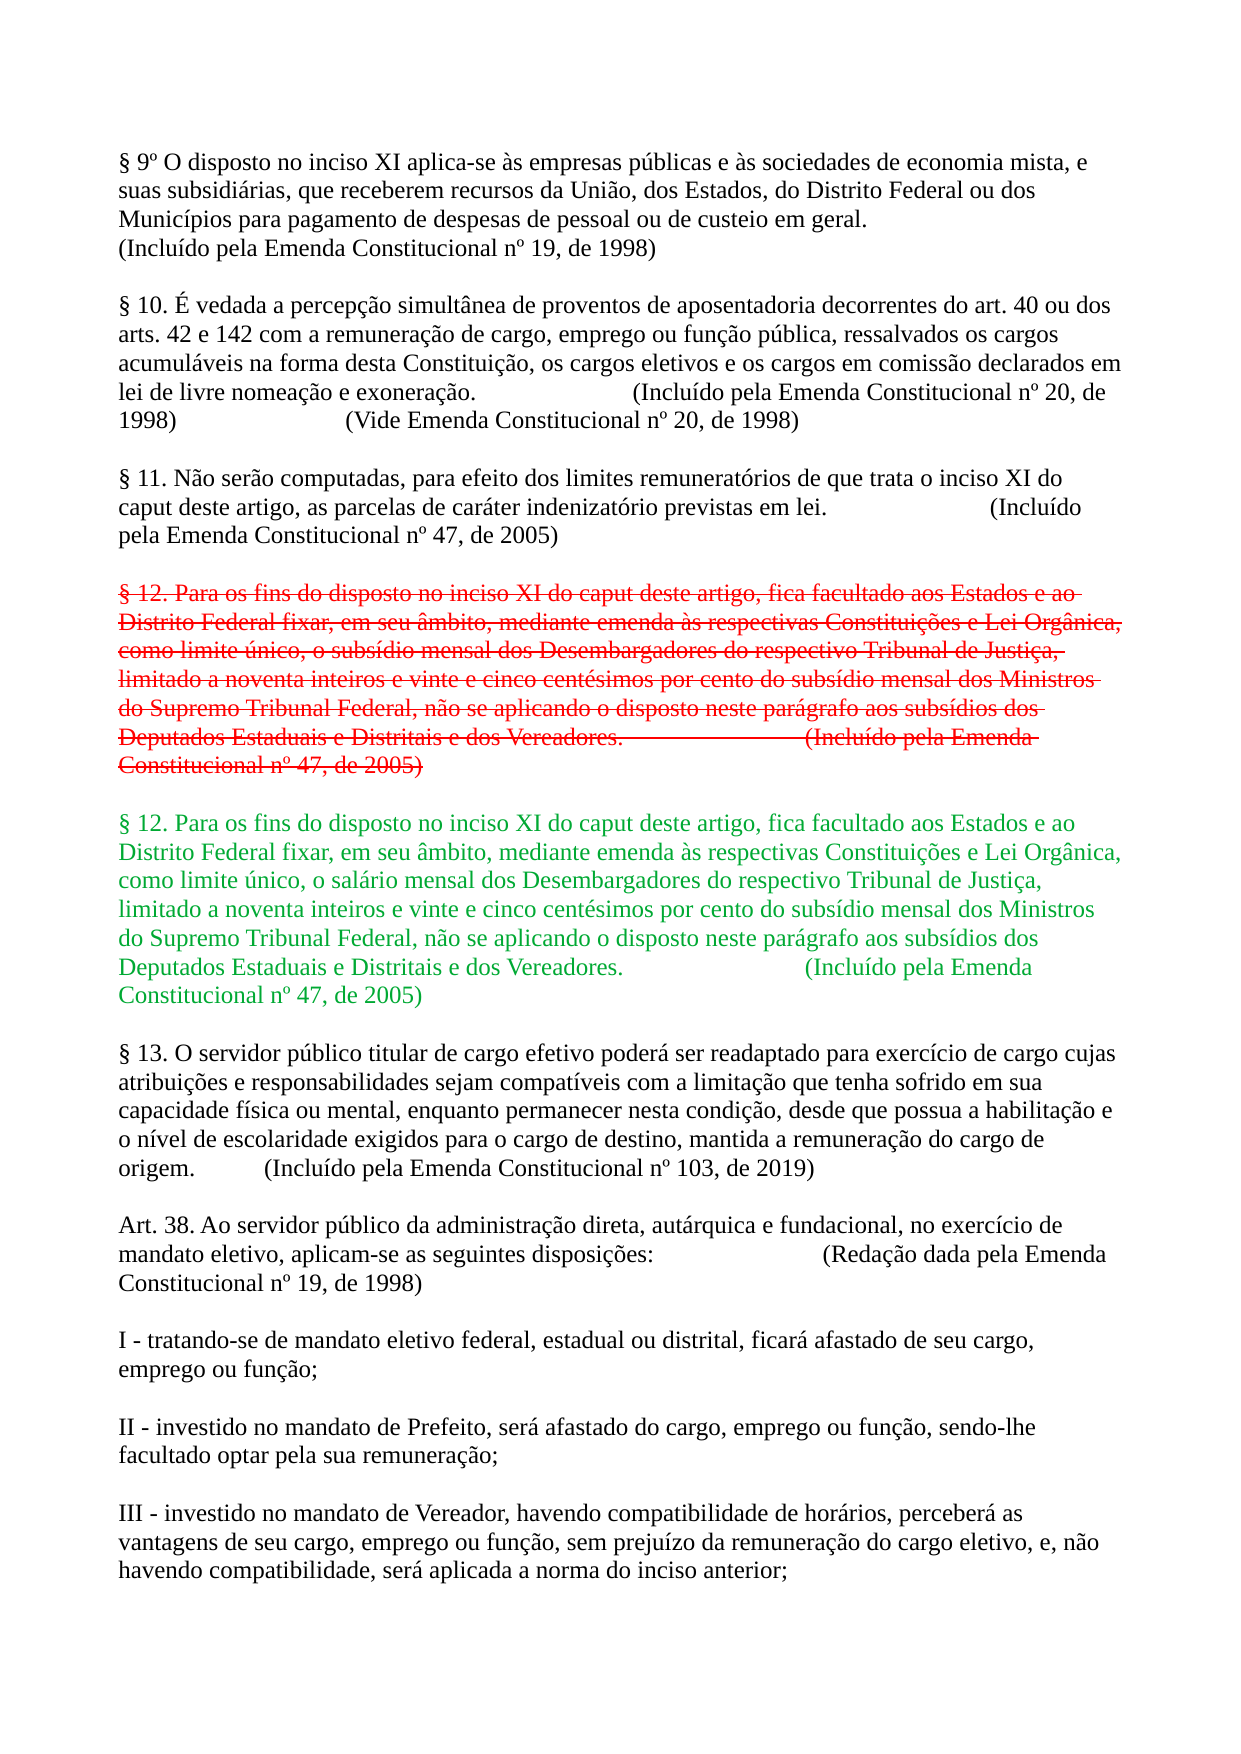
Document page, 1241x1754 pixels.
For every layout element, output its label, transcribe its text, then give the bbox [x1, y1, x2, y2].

text § 10. É vedada a percepção simultânea de proventos de aposentadoria decorrentes do art. 40 ou dos arts. 42 e 142 com a remuneração de cargo, emprego ou função pública, ressalvados os cargos acumuláveis na forma desta Constituição, os cargos eletivos e os cargos em comissão declarados em lei de livre nomeação e exoneração. (Incluído pela Emenda Constitucional nº 20, de 1998) (Vide Emenda Constitucional nº 20, de 1998) [118, 291, 1122, 434]
text § 13. O servidor público titular de cargo efetivo poderá ser readaptado para exercício de cargo cujas atribuições e responsabilidades sejam compatíveis com a limitação que tenha sofrido em sua capacidade física ou mental, enquanto permanecer nesta condição, desde que possua a habilitação e o nível de escolaridade exigidos para o cargo de destino, mantida a remuneração do cargo de origem. (Incluído pela Emenda Constitucional nº 103, de 2019) [118, 1038, 1122, 1182]
text III - investido no mandato de Vereador, havendo compatibilidade de horários, perceberá as vantagens de seu cargo, emprego ou função, sem prejuízo da remuneração do cargo eletivo, e, não havendo compatibilidade, será aplicada a norma do inciso anterior; [118, 1498, 1122, 1584]
text § 12. Para os fins do disposto no inciso XI do caput deste artigo, fica facultado aos Estados e ao Distrito Federal fixar, em seu âmbito, mediante emenda às respectivas Constituições e Lei Orgânica, como limite único, o subsídio mensal dos Desembargadores do respectivo Tribunal de Justiça, limitado a noventa inteiros e vinte e cinco centésimos por cento do subsídio mensal dos Ministros do Supremo Tribunal Federal, não se aplicando o disposto neste parágrafo aos subsídios dos Deputados Estaduais e Distritais e dos Vereadores. (Incluído pela Emenda Constitucional nº 47, de 2005) [118, 578, 1122, 622]
text § 9º O disposto no inciso XI aplica-se às empresas públicas e às sociedades de economia mista, e suas subsidiárias, que receberem recursos da União, dos Estados, do Distrito Federal ou dos Municípios para pagamento de despesas de pessoal ou de custeio em geral. (Incluído pela Emenda Constitucional nº 19, de 1998) [118, 147, 1122, 262]
text § 12. Para os fins do disposto no inciso XI do caput deste artigo, fica facultado aos Estados e ao Distrito Federal fixar, em seu âmbito, mediante emenda às respectivas Constituições e Lei Orgânica, como limite único, o salário mensal dos Desembargadores do respectivo Tribunal de Justiça, limitado a noventa inteiros e vinte e cinco centésimos por cento do subsídio mensal dos Ministros do Supremo Tribunal Federal, não se aplicando o disposto neste parágrafo aos subsídios dos Deputados Estaduais e Distritais e dos Vereadores. (Incluído pela Emenda Constitucional nº 47, de 2005) [118, 808, 1122, 1009]
text Art. 38. Ao servidor público da administração direta, autárquica e fundacional, no exercício de mandato eletivo, aplicam-se as seguintes disposições: (Redação dada pela Emenda Constitucional nº 19, de 1998) [118, 1211, 1122, 1297]
text § 12. Para os fins do disposto no inciso XI do caput deste artigo, fica facultado aos Estados e ao Distrito Federal fixar, em seu âmbito, mediante emenda às respectivas Constituições e Lei Orgânica, como limite único, o subsídio mensal dos Desembargadores do respectivo Tribunal de Justiça, limitado a noventa inteiros e vinte e cinco centésimos por cento do subsídio mensal dos Ministros do Supremo Tribunal Federal, não se aplicando o disposto neste parágrafo aos subsídios dos Deputados Estaduais e Distritais e dos Vereadores. (Incluído pela Emenda Constitucional nº 47, de 2005) [118, 624, 1122, 779]
text § 11. Não serão computadas, para efeito dos limites remuneratórios de que trata o inciso XI do caput deste artigo, as parcelas de caráter indenizatório previstas em lei. (Incluído pela Emenda Constitucional nº 47, de 2005) [118, 463, 1122, 549]
text I - tratando-se de mandato eletivo federal, estadual ou distrital, ficará afastado de seu cargo, emprego ou função; [118, 1326, 1122, 1383]
text II - investido no mandato de Prefeito, será afastado do cargo, emprego ou função, sendo-lhe facultado optar pela sua remuneração; [118, 1412, 1122, 1469]
